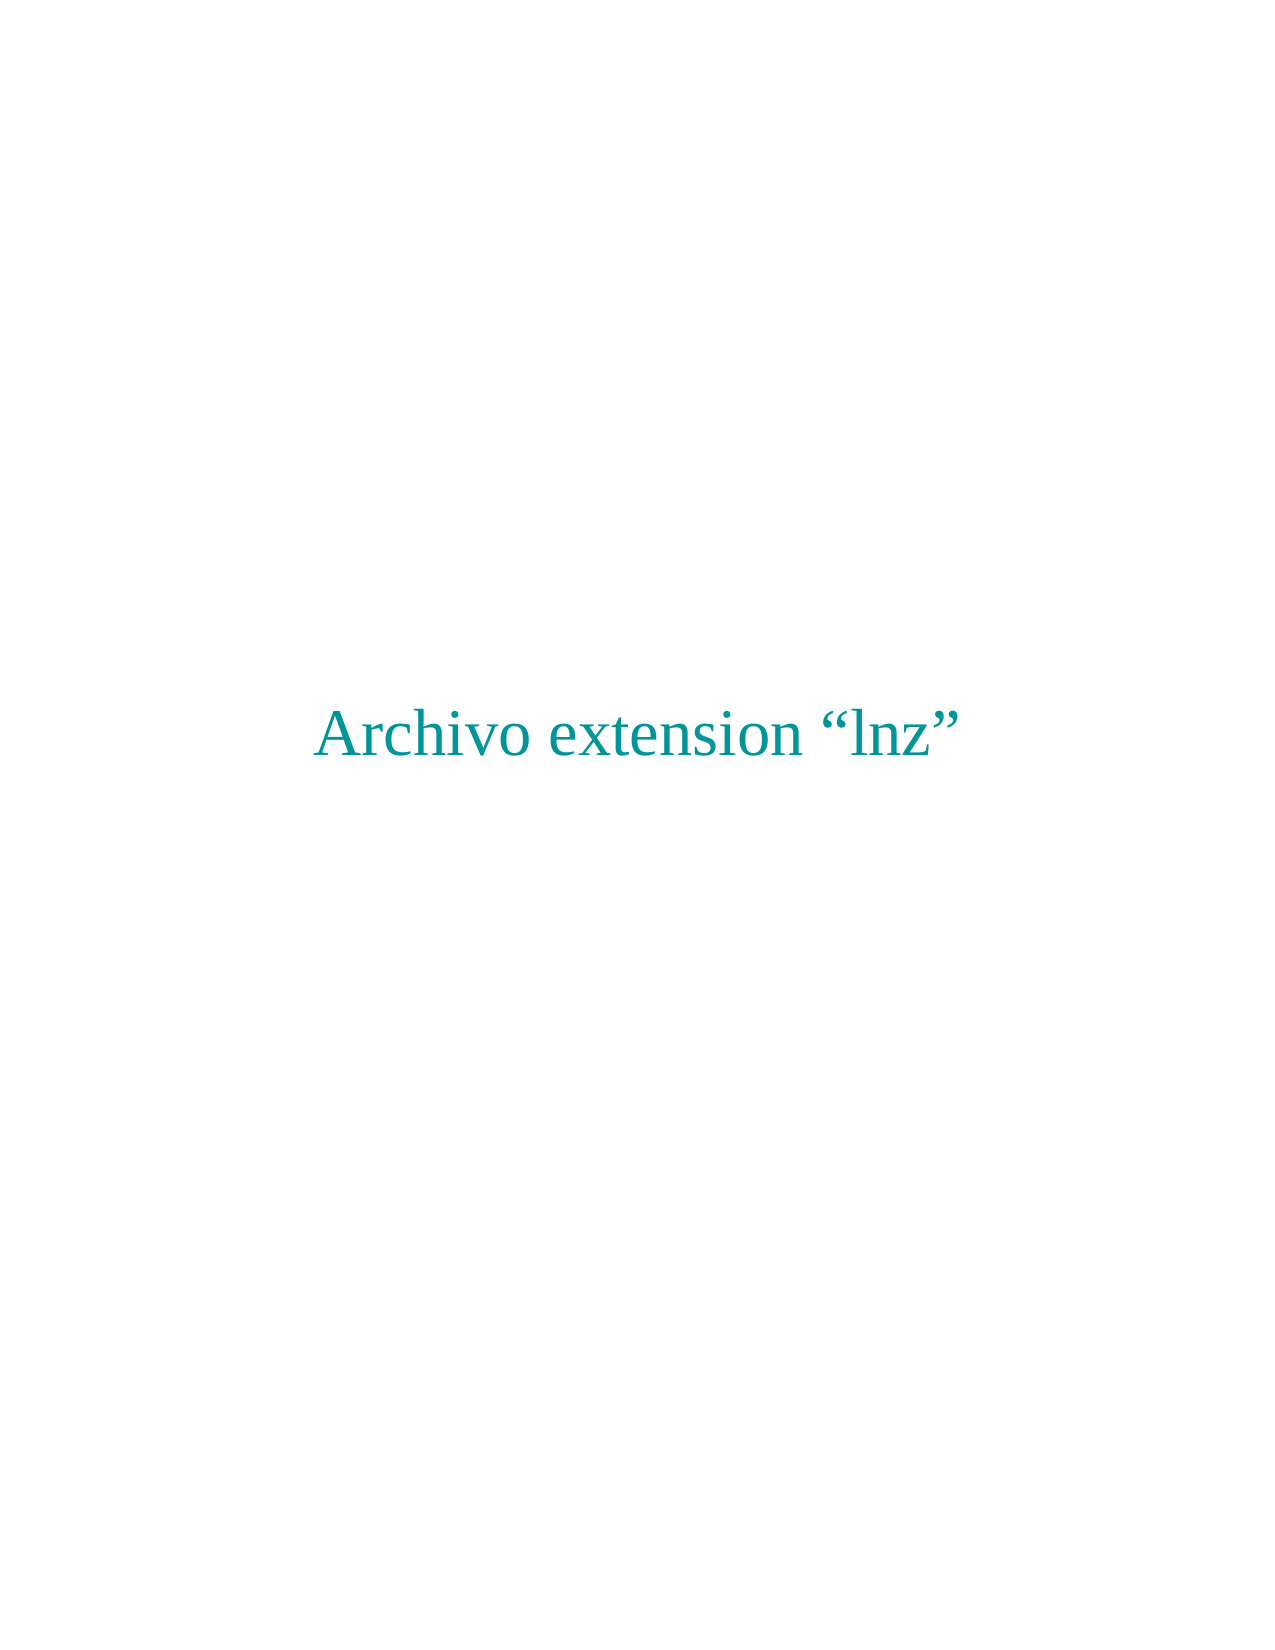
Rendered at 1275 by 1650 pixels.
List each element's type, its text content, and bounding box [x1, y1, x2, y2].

text Archivo extension “lnz” [118, 693, 1157, 770]
